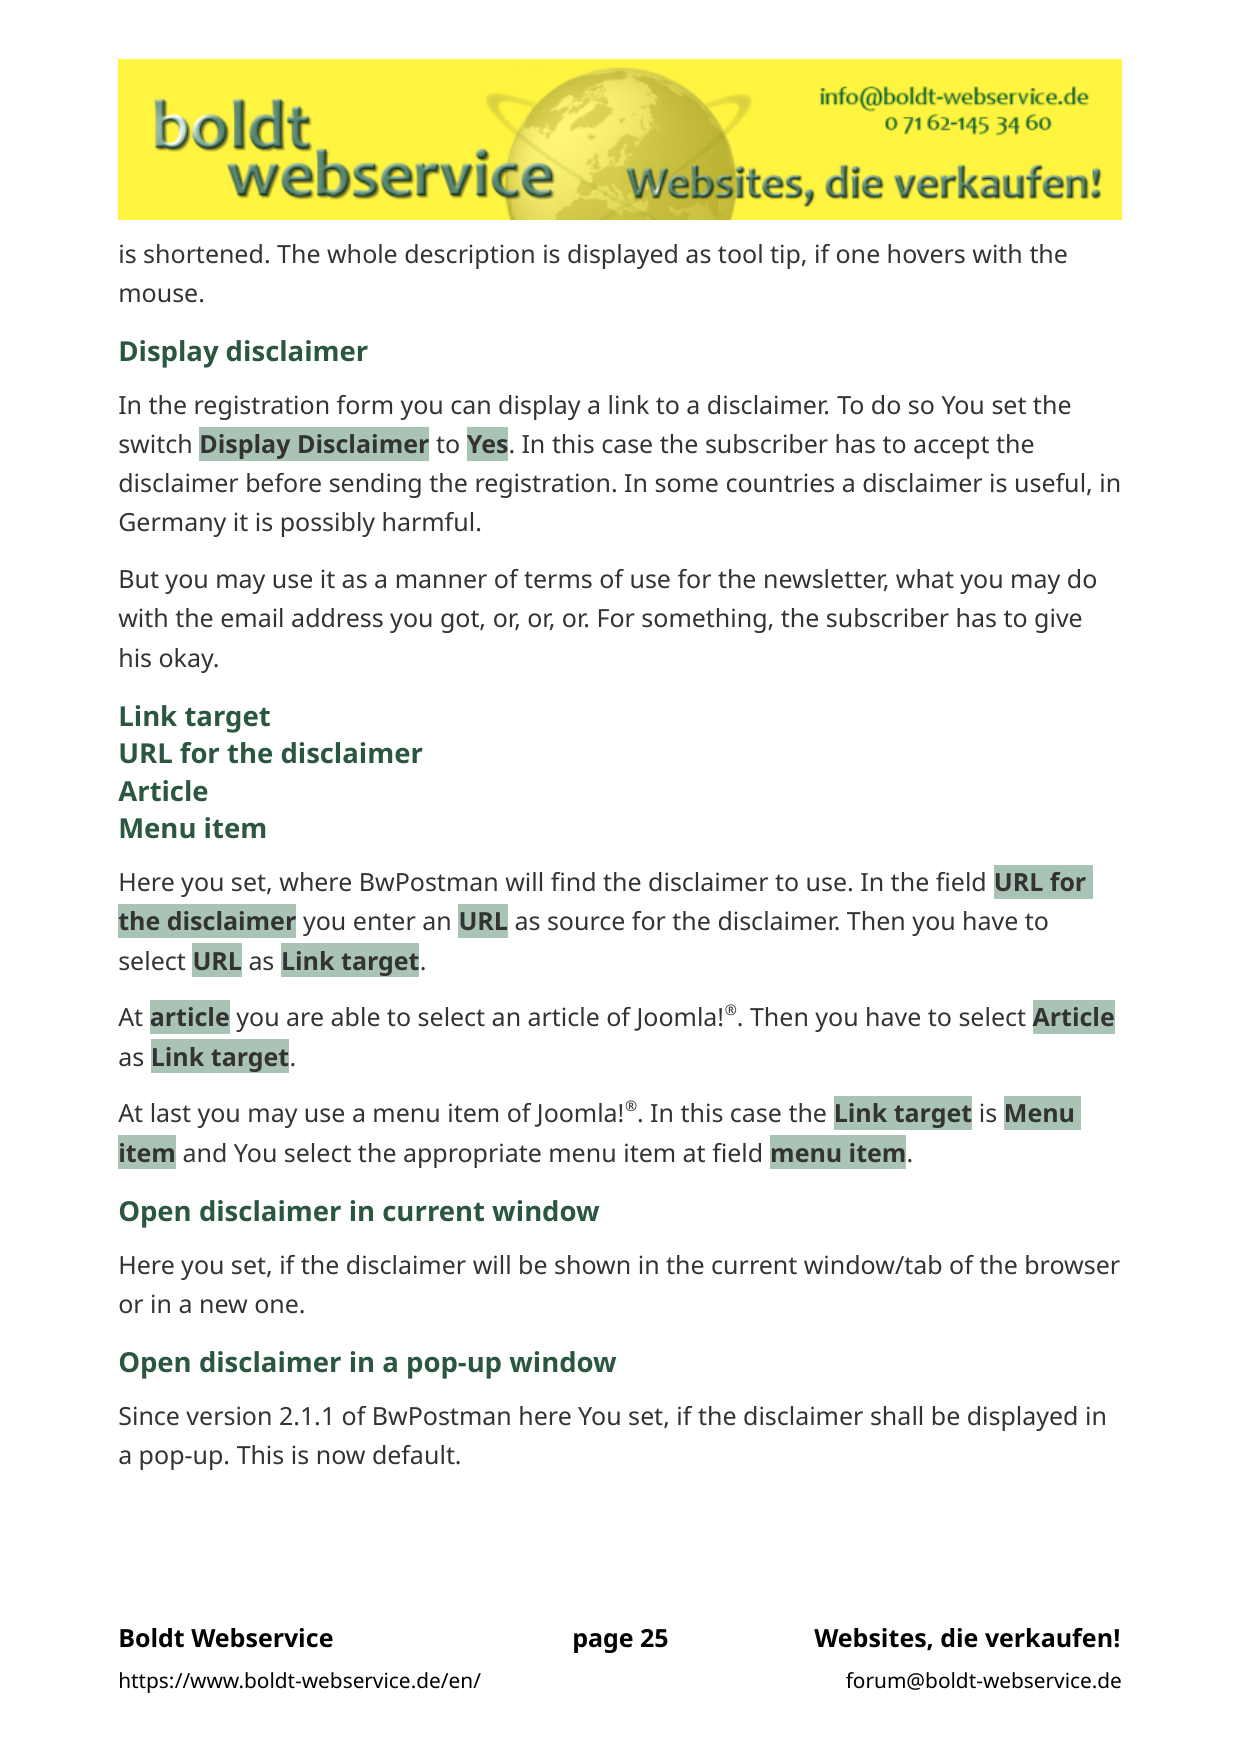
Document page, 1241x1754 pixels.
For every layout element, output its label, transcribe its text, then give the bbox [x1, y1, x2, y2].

text At article you are able to select an article of Joomla!®. Then you have to select Article as Link target. [118, 1000, 1122, 1073]
text is shortened. The whole description is displayed as tool tip, if one hovers with the mouse. [118, 236, 1122, 309]
text But you may use it as a manner of terms of use for the newsletter, what you may do with the email address you got, or, or, or. For something, the subscriber has to give his okay. [118, 562, 1122, 674]
text At last you may use a menu item of Joomla!®. In this case the Link target is Menu item and You select the appropriate menu item at field menu item. [118, 1096, 1122, 1169]
text In the registration form you can display a link to a disclaimer. To do so You set the switch Display Disclaimer to Yes. In this case the subscriber has to accept the disclaimer before sending the registration. In some countries a disclaimer is useful, in Germany it is possibly harmful. [118, 387, 1122, 539]
subtitle Open disclaimer in current window [118, 1192, 1122, 1229]
text Since version 2.1.1 of BwPostman here You set, if the disclaimer shall be displayed in a pop-up. This is now default. [118, 1398, 1122, 1472]
subtitle Link target URL for the disclaimer Article Menu item [118, 697, 1122, 847]
subtitle Display disclaimer [118, 332, 1122, 370]
subtitle Open disclaimer in a pop-up window [118, 1343, 1122, 1381]
picture [118, 59, 1123, 220]
text Here you set, where BwPostman will find the disclaimer to use. In the field URL for the disclaimer you enter an URL as source for the disclaimer. Then you have to select URL as Link target. [118, 865, 1122, 977]
text Here you set, if the disclaimer will be shown in the current window/tab of the browser or in a new one. [118, 1247, 1122, 1321]
